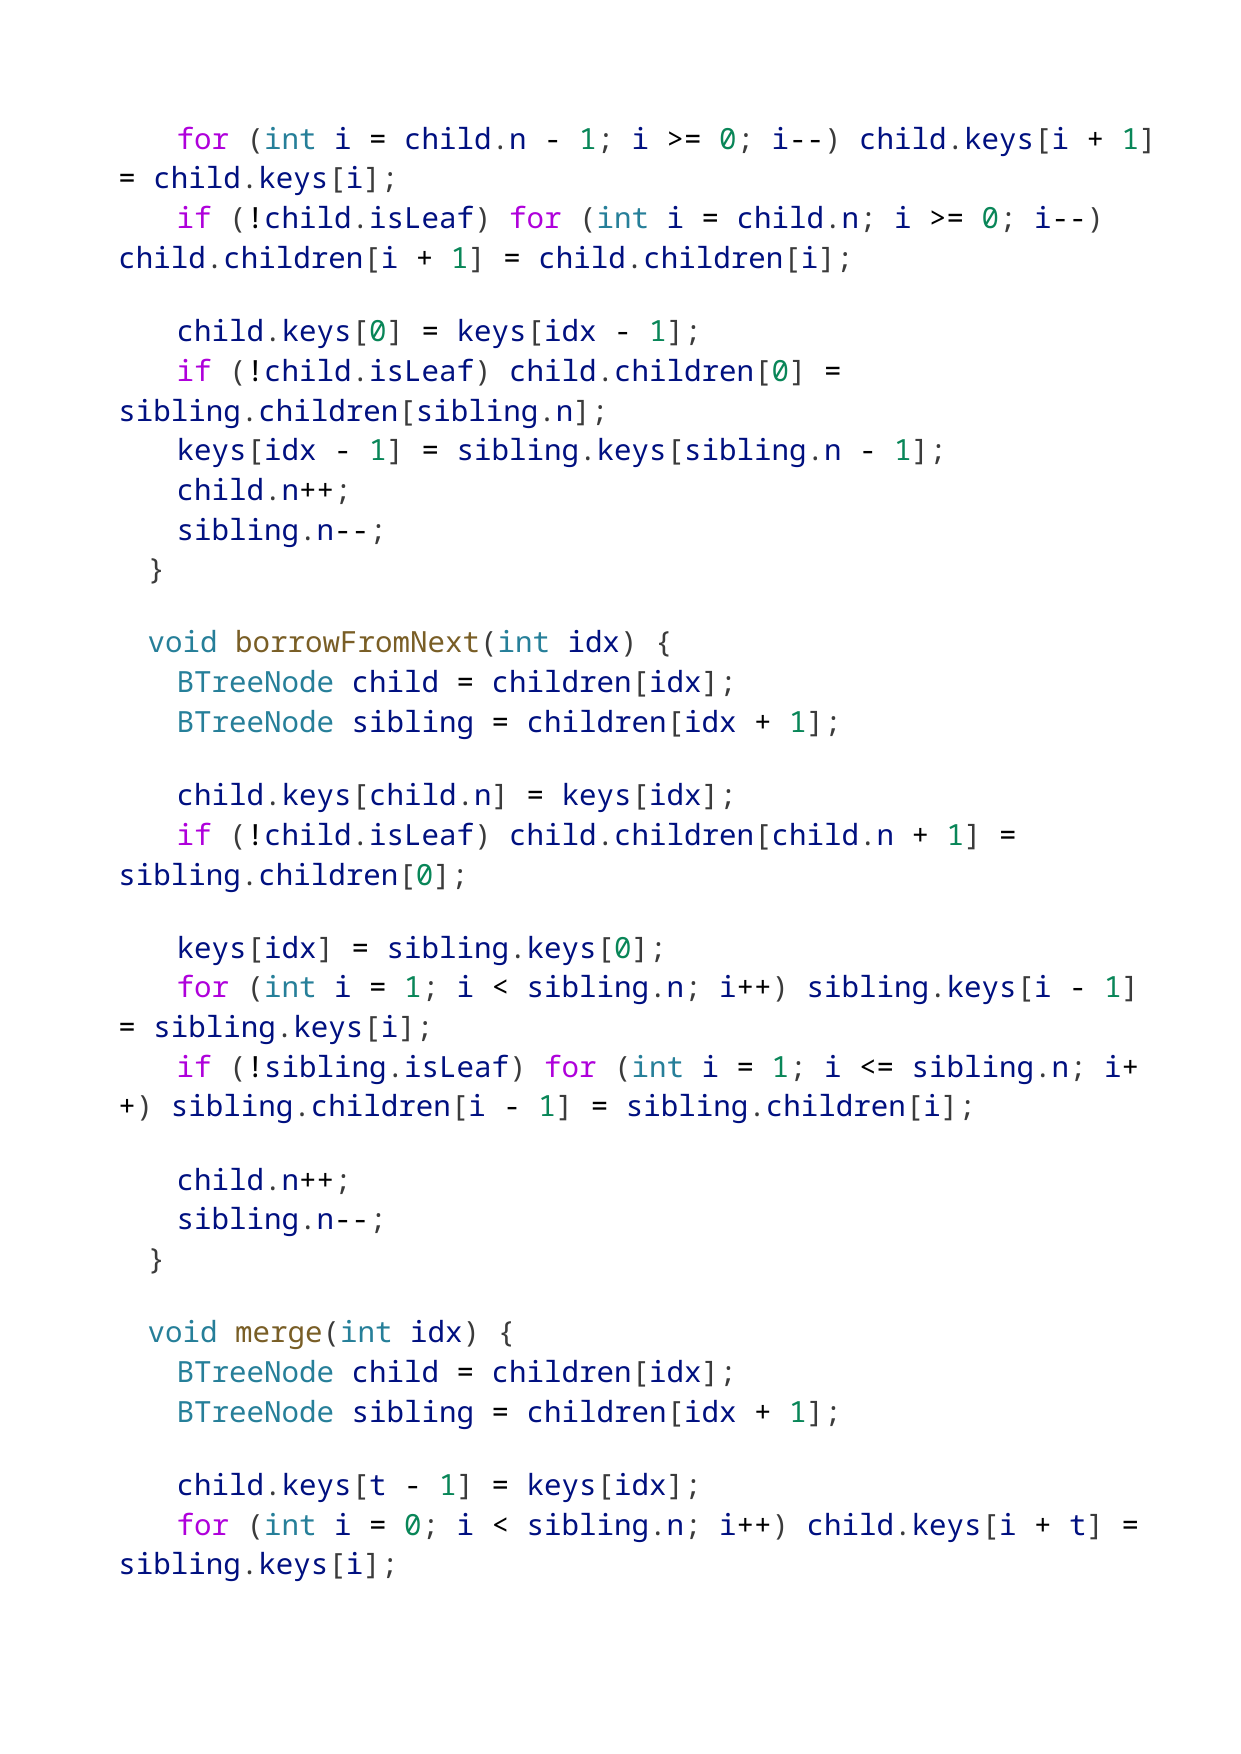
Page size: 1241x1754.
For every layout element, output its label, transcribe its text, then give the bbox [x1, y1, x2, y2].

text keys[idx - 1] = sibling.keys[sibling.n - 1]; [118, 429, 1157, 469]
text if (!child.isLeaf) child.children[0] = sibling.children[sibling.n]; [118, 350, 1157, 429]
text for (int i = 0; i < sibling.n; i++) child.keys[i + t] = sibling.keys[i]; [118, 1504, 1157, 1583]
text keys[idx] = sibling.keys[0]; [118, 927, 1157, 967]
text void merge(int idx) { [118, 1312, 1157, 1351]
text } [118, 548, 1157, 588]
text for (int i = child.n - 1; i >= 0; i--) child.keys[i + 1] = child.keys[i]; [118, 118, 1157, 197]
text child.keys[0] = keys[idx - 1]; [118, 310, 1157, 350]
text if (!child.isLeaf) for (int i = child.n; i >= 0; i--) child.children[i + 1] = child.children[i]; [118, 197, 1157, 277]
text void borrowFromNext(int idx) { [118, 622, 1157, 661]
text if (!sibling.isLeaf) for (int i = 1; i <= sibling.n; i++) sibling.children[i - 1] = sibling.children[i]; [118, 1046, 1157, 1125]
text sibling.n--; [118, 509, 1157, 548]
text BTreeNode sibling = children[idx + 1]; [118, 1391, 1157, 1431]
text sibling.n--; [118, 1199, 1157, 1238]
text BTreeNode child = children[idx]; [118, 661, 1157, 701]
text BTreeNode child = children[idx]; [118, 1351, 1157, 1391]
text child.keys[t - 1] = keys[idx]; [118, 1464, 1157, 1504]
text child.n++; [118, 1159, 1157, 1199]
text child.n++; [118, 469, 1157, 509]
text if (!child.isLeaf) child.children[child.n + 1] = sibling.children[0]; [118, 814, 1157, 893]
text for (int i = 1; i < sibling.n; i++) sibling.keys[i - 1] = sibling.keys[i]; [118, 967, 1157, 1046]
text } [118, 1238, 1157, 1278]
text child.keys[child.n] = keys[idx]; [118, 774, 1157, 814]
text BTreeNode sibling = children[idx + 1]; [118, 701, 1157, 741]
